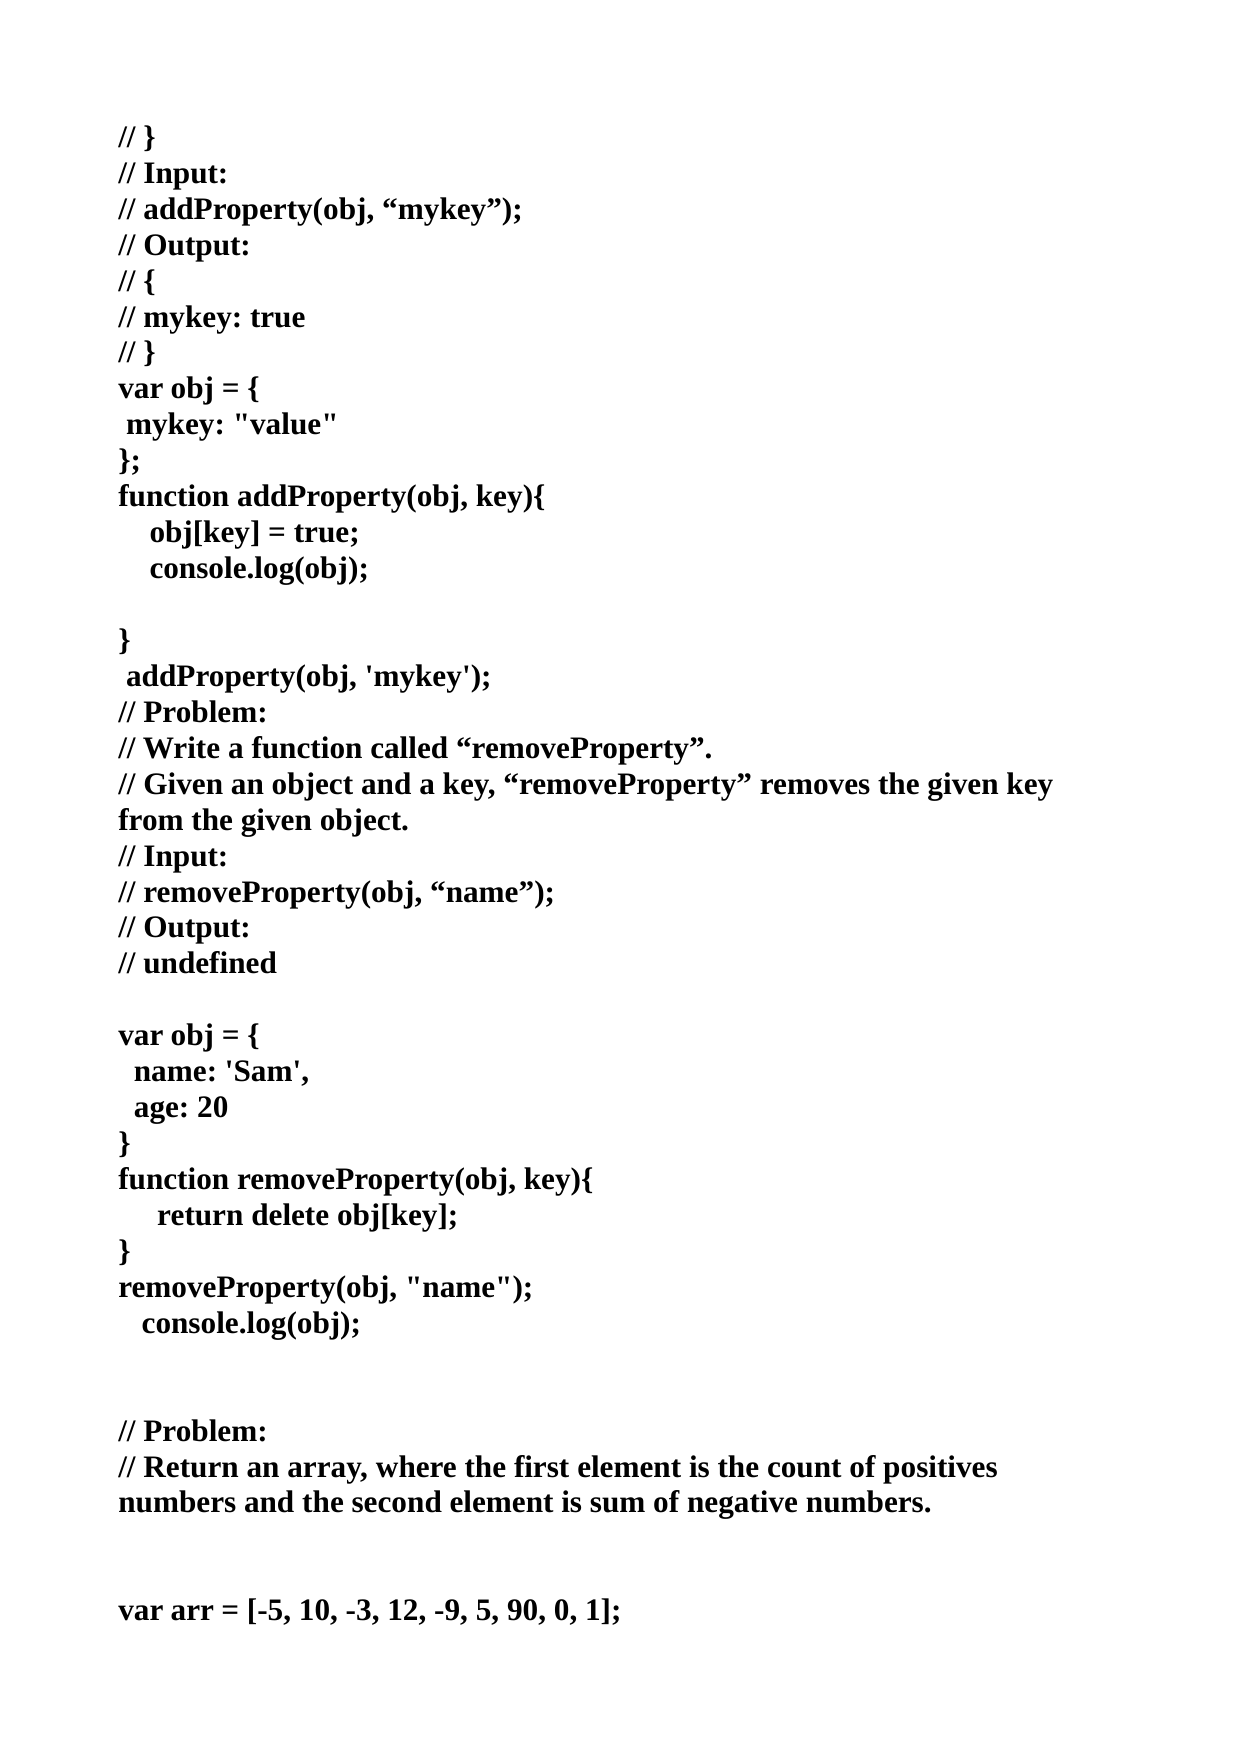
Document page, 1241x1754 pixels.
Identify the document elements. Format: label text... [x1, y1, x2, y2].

text mykey: "value" [118, 406, 1122, 442]
text // Output: [118, 226, 1122, 262]
text // addProperty(obj, “mykey”); [118, 190, 1122, 226]
text // Problem: [118, 693, 1122, 729]
text // mykey: true [118, 298, 1122, 334]
text }; [118, 442, 1122, 477]
text var obj = { [118, 370, 1122, 406]
text function addProperty(obj, key){ [118, 477, 1122, 513]
text // Output: [118, 909, 1122, 945]
text } [118, 1232, 1122, 1268]
text } [118, 1124, 1122, 1160]
text var obj = { [118, 1017, 1122, 1052]
text // Write a function called “removeProperty”. [118, 729, 1122, 765]
text // } [118, 334, 1122, 370]
text obj[key] = true; [118, 513, 1122, 549]
text // Return an array, where the first element is the count of positives numbers and the second element is sum of negative numbers. [118, 1448, 1122, 1520]
text // Problem: [118, 1412, 1122, 1448]
text // Input: [118, 837, 1122, 873]
text // Input: [118, 154, 1122, 190]
text // removeProperty(obj, “name”); [118, 873, 1122, 909]
text console.log(obj); [118, 549, 1122, 585]
text console.log(obj); [118, 1304, 1122, 1340]
text // } [118, 118, 1122, 154]
text // Given an object and a key, “removeProperty” removes the given key from the given object. [118, 765, 1122, 837]
text var arr = [-5, 10, -3, 12, -9, 5, 90, 0, 1]; [118, 1592, 1122, 1627]
text return delete obj[key]; [118, 1196, 1122, 1232]
text name: 'Sam', [118, 1052, 1122, 1088]
text function removeProperty(obj, key){ [118, 1160, 1122, 1196]
text removeProperty(obj, "name"); [118, 1268, 1122, 1304]
text } [118, 621, 1122, 657]
text // { [118, 262, 1122, 298]
text age: 20 [118, 1088, 1122, 1124]
text addProperty(obj, 'mykey'); [118, 657, 1122, 693]
text // undefined [118, 945, 1122, 981]
